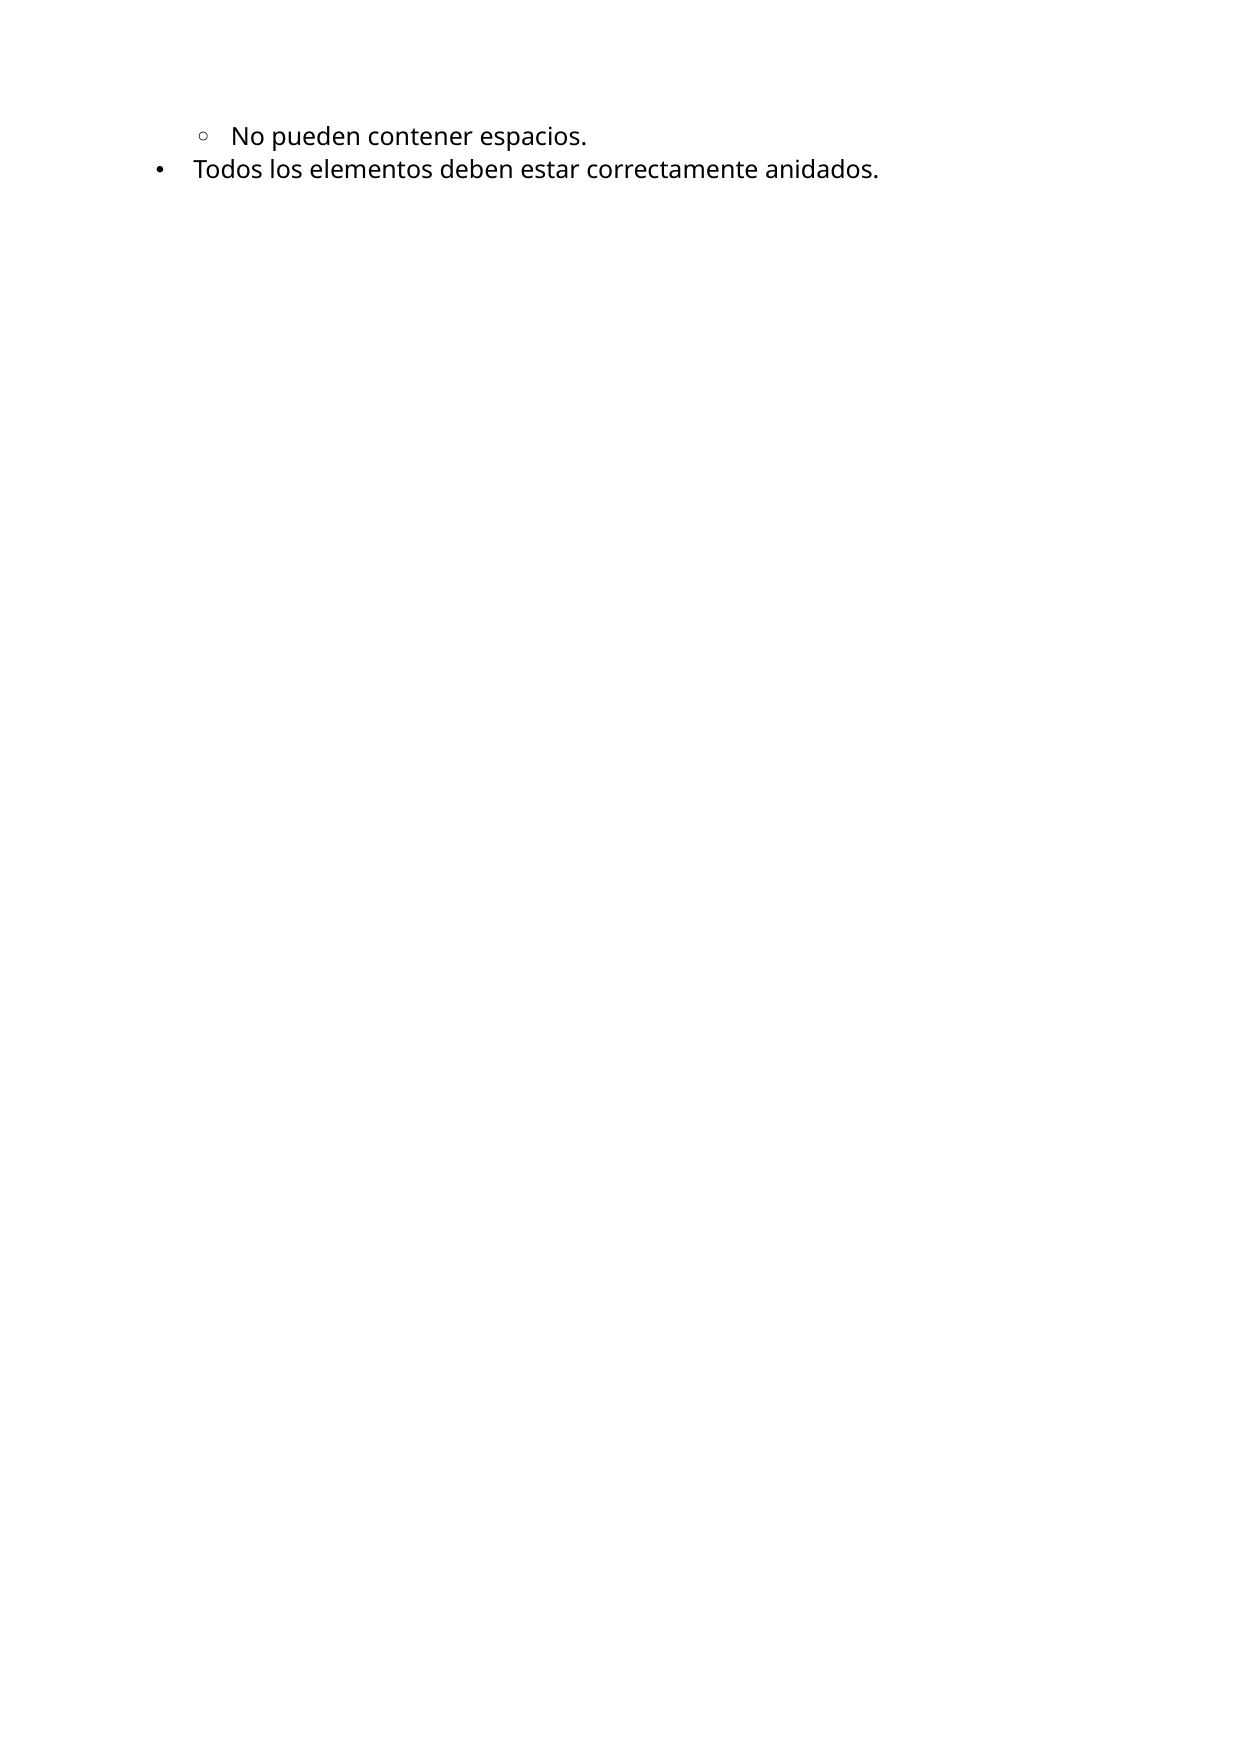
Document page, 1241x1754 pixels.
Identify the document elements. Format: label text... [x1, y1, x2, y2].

list No pueden contener espacios. [193, 118, 1122, 152]
list Todos los elementos deben estar correctamente anidados. [156, 152, 1122, 186]
